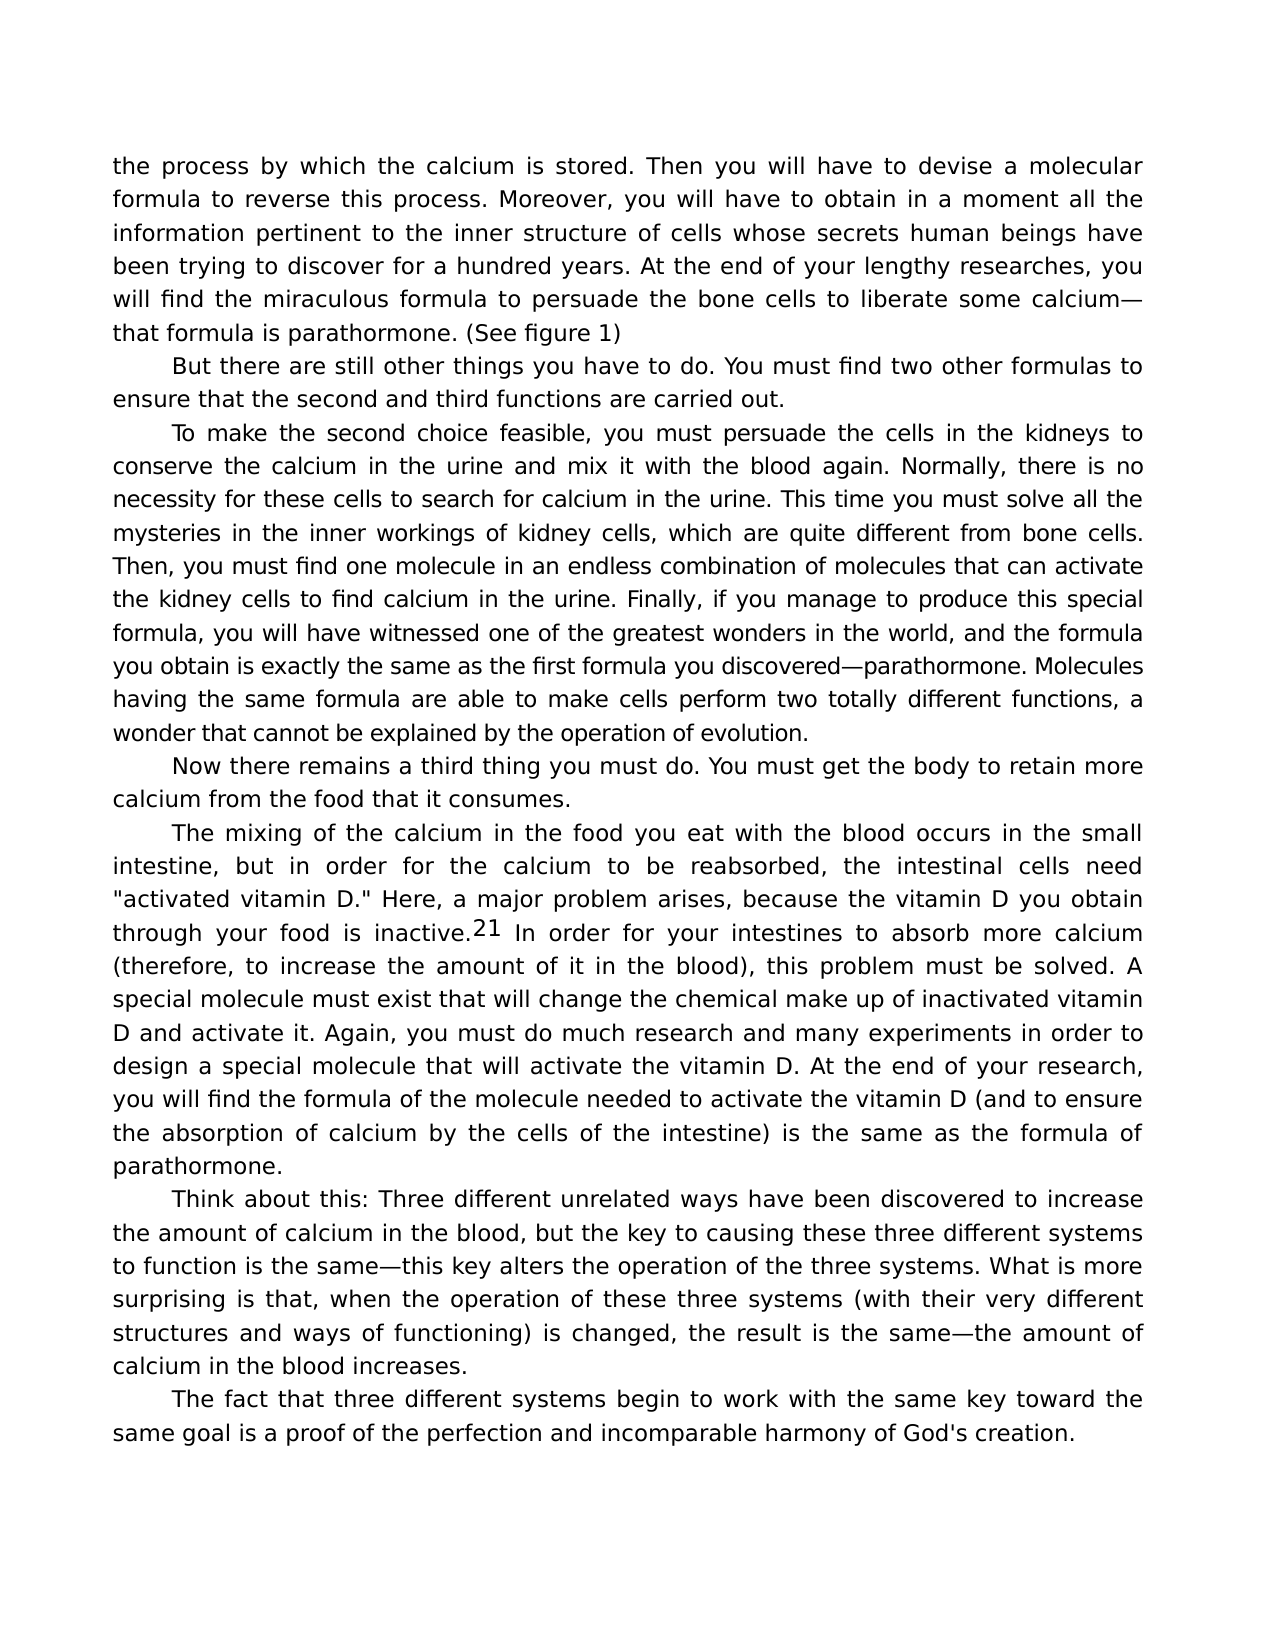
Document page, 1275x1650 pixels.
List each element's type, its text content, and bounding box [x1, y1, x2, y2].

text The mixing of the calcium in the food you eat with the blood occurs in the small intestine, but in order for the calcium to be reabsorbed, the intestinal cells need "activated vitamin D." Here, a major problem arises, because the vitamin D you obtain through your food is inactive.21 In order for your intestines to absorb more calcium (therefore, to increase the amount of it in the blood), this problem must be solved. A special molecule must exist that will change the chemical make up of inactivated vitamin D and activate it. Again, you must do much research and many experiments in order to design a special molecule that will activate the vitamin D. At the end of your research, you will find the formula of the molecule needed to activate the vitamin D (and to ensure the absorption of calcium by the cells of the intestine) is the same as the formula of parathormone. [112, 814, 1145, 1181]
text The fact that three different systems begin to work with the same key toward the same goal is a proof of the perfection and incomparable harmony of God's creation. [112, 1381, 1145, 1448]
text Now there remains a third thing you must do. You must get the body to retain more calcium from the food that it consumes. [112, 748, 1145, 814]
text To make the second choice feasible, you must persuade the cells in the kidneys to conserve the calcium in the urine and mix it with the blood again. Normally, there is no necessity for these cells to search for calcium in the urine. This time you must solve all the mysteries in the inner workings of kidney cells, which are quite different from bone cells. Then, you must find one molecule in an endless combination of molecules that can activate the kidney cells to find calcium in the urine. Finally, if you manage to produce this special formula, you will have witnessed one of the greatest wonders in the world, and the formula you obtain is exactly the same as the first formula you discovered—parathormone. Molecules having the same formula are able to make cells perform two totally different functions, a wonder that cannot be explained by the operation of evolution. [112, 414, 1145, 748]
text But there are still other things you have to do. You must find two other formulas to ensure that the second and third functions are carried out. [112, 348, 1145, 414]
text Think about this: Three different unrelated ways have been discovered to increase the amount of calcium in the blood, but the key to causing these three different systems to function is the same—this key alters the operation of the three systems. What is more surprising is that, when the operation of these three systems (with their very different structures and ways of functioning) is changed, the result is the same—the amount of calcium in the blood increases. [112, 1181, 1145, 1381]
text the process by which the calcium is stored. Then you will have to devise a molecular formula to reverse this process. Moreover, you will have to obtain in a moment all the information pertinent to the inner structure of cells whose secrets human beings have been trying to discover for a hundred years. At the end of your lengthy researches, you will find the miraculous formula to persuade the bone cells to liberate some calcium—that formula is parathormone. (See figure 1) [112, 148, 1145, 348]
